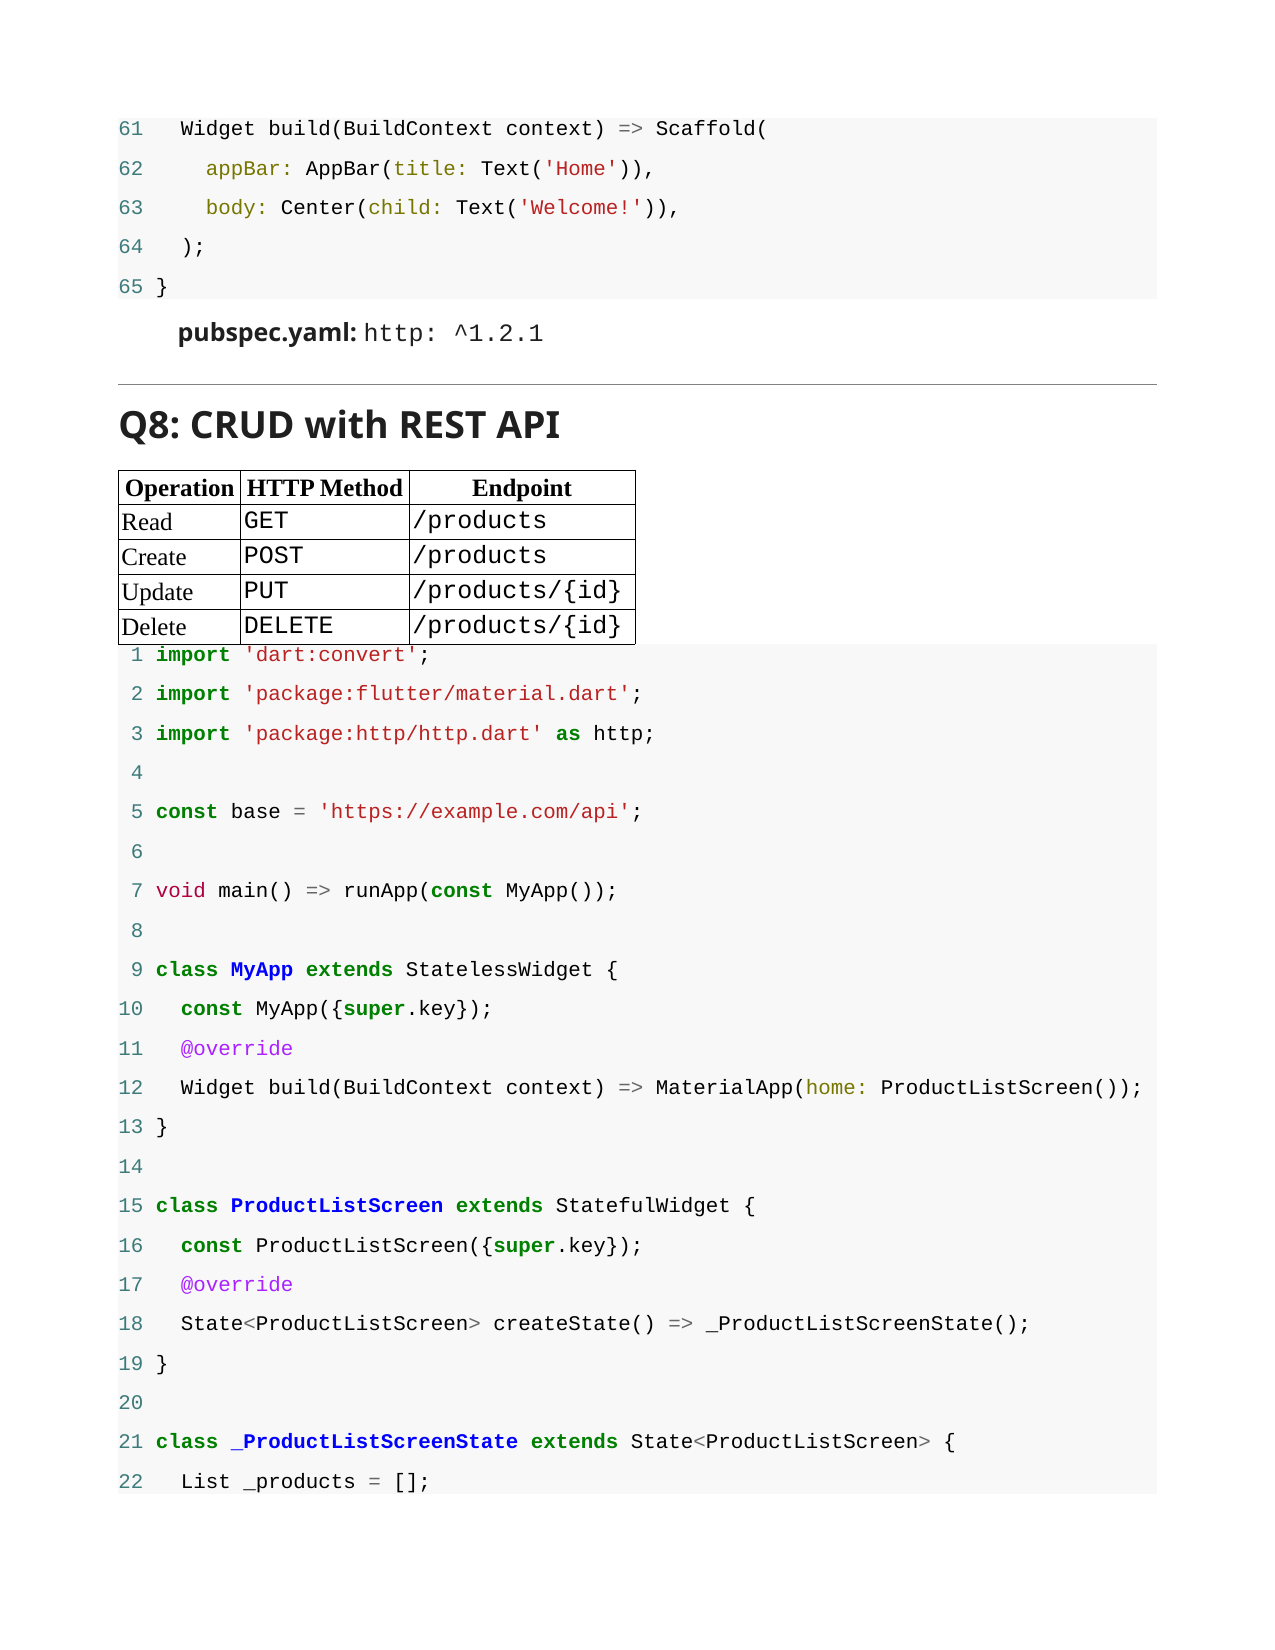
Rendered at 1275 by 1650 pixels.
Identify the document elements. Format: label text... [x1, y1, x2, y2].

text 14 [118, 1156, 1157, 1179]
text 7 void main() => runApp(const MyApp()); [118, 880, 1157, 904]
text 61 Widget build(BuildContext context) => Scaffold( [118, 118, 1157, 142]
text 21 class _ProductListScreenState extends State<ProductListScreen> { [118, 1432, 1157, 1455]
text 15 class ProductListScreen extends StatefulWidget { [118, 1195, 1157, 1219]
table_header Operation [119, 471, 240, 504]
table_cell Update [119, 575, 240, 609]
text 19 } [118, 1353, 1157, 1376]
table_cell Read [119, 505, 240, 539]
text 5 const base = 'https://example.com/api'; [118, 802, 1157, 825]
table_cell Delete [119, 610, 240, 644]
text pubspec.yaml: http: ^1.2.1 [177, 315, 1098, 349]
text 3 import 'package:http/http.dart' as http; [118, 723, 1157, 746]
text 1 import 'dart:convert'; [118, 644, 1157, 668]
table_cell /products [410, 505, 635, 539]
text 11 @override [118, 1038, 1157, 1061]
text 8 [118, 920, 1157, 943]
text 13 } [118, 1117, 1157, 1140]
text 18 State<ProductListScreen> createState() => _ProductListScreenState(); [118, 1313, 1157, 1337]
table_cell POST [241, 540, 409, 574]
text 4 [118, 762, 1157, 786]
table_cell /products/{id} [410, 575, 635, 609]
text 64 ); [118, 236, 1157, 260]
table_header HTTP Method [241, 471, 409, 504]
table_cell GET [241, 505, 409, 539]
text 12 Widget build(BuildContext context) => MaterialApp(home: ProductListScreen()); [118, 1077, 1157, 1101]
text 65 } [118, 276, 1157, 299]
text 22 List _products = []; [118, 1471, 1157, 1494]
text 17 @override [118, 1274, 1157, 1298]
text 6 [118, 841, 1157, 864]
table_cell /products/{id} [410, 610, 635, 644]
text 16 const ProductListScreen({super.key}); [118, 1235, 1157, 1258]
text 10 const MyApp({super.key}); [118, 998, 1157, 1022]
text 2 import 'package:flutter/material.dart'; [118, 683, 1157, 707]
text 20 [118, 1392, 1157, 1416]
table_header Endpoint [410, 471, 635, 504]
table_cell DELETE [241, 610, 409, 644]
text 62 appBar: AppBar(title: Text('Home')), [118, 157, 1157, 181]
table_cell Create [119, 540, 240, 574]
text 63 body: Center(child: Text('Welcome!')), [118, 197, 1157, 221]
subtitle Q8: CRUD with REST API [118, 399, 1157, 450]
text 9 class MyApp extends StatelessWidget { [118, 959, 1157, 983]
table_cell PUT [241, 575, 409, 609]
table_cell /products [410, 540, 635, 574]
